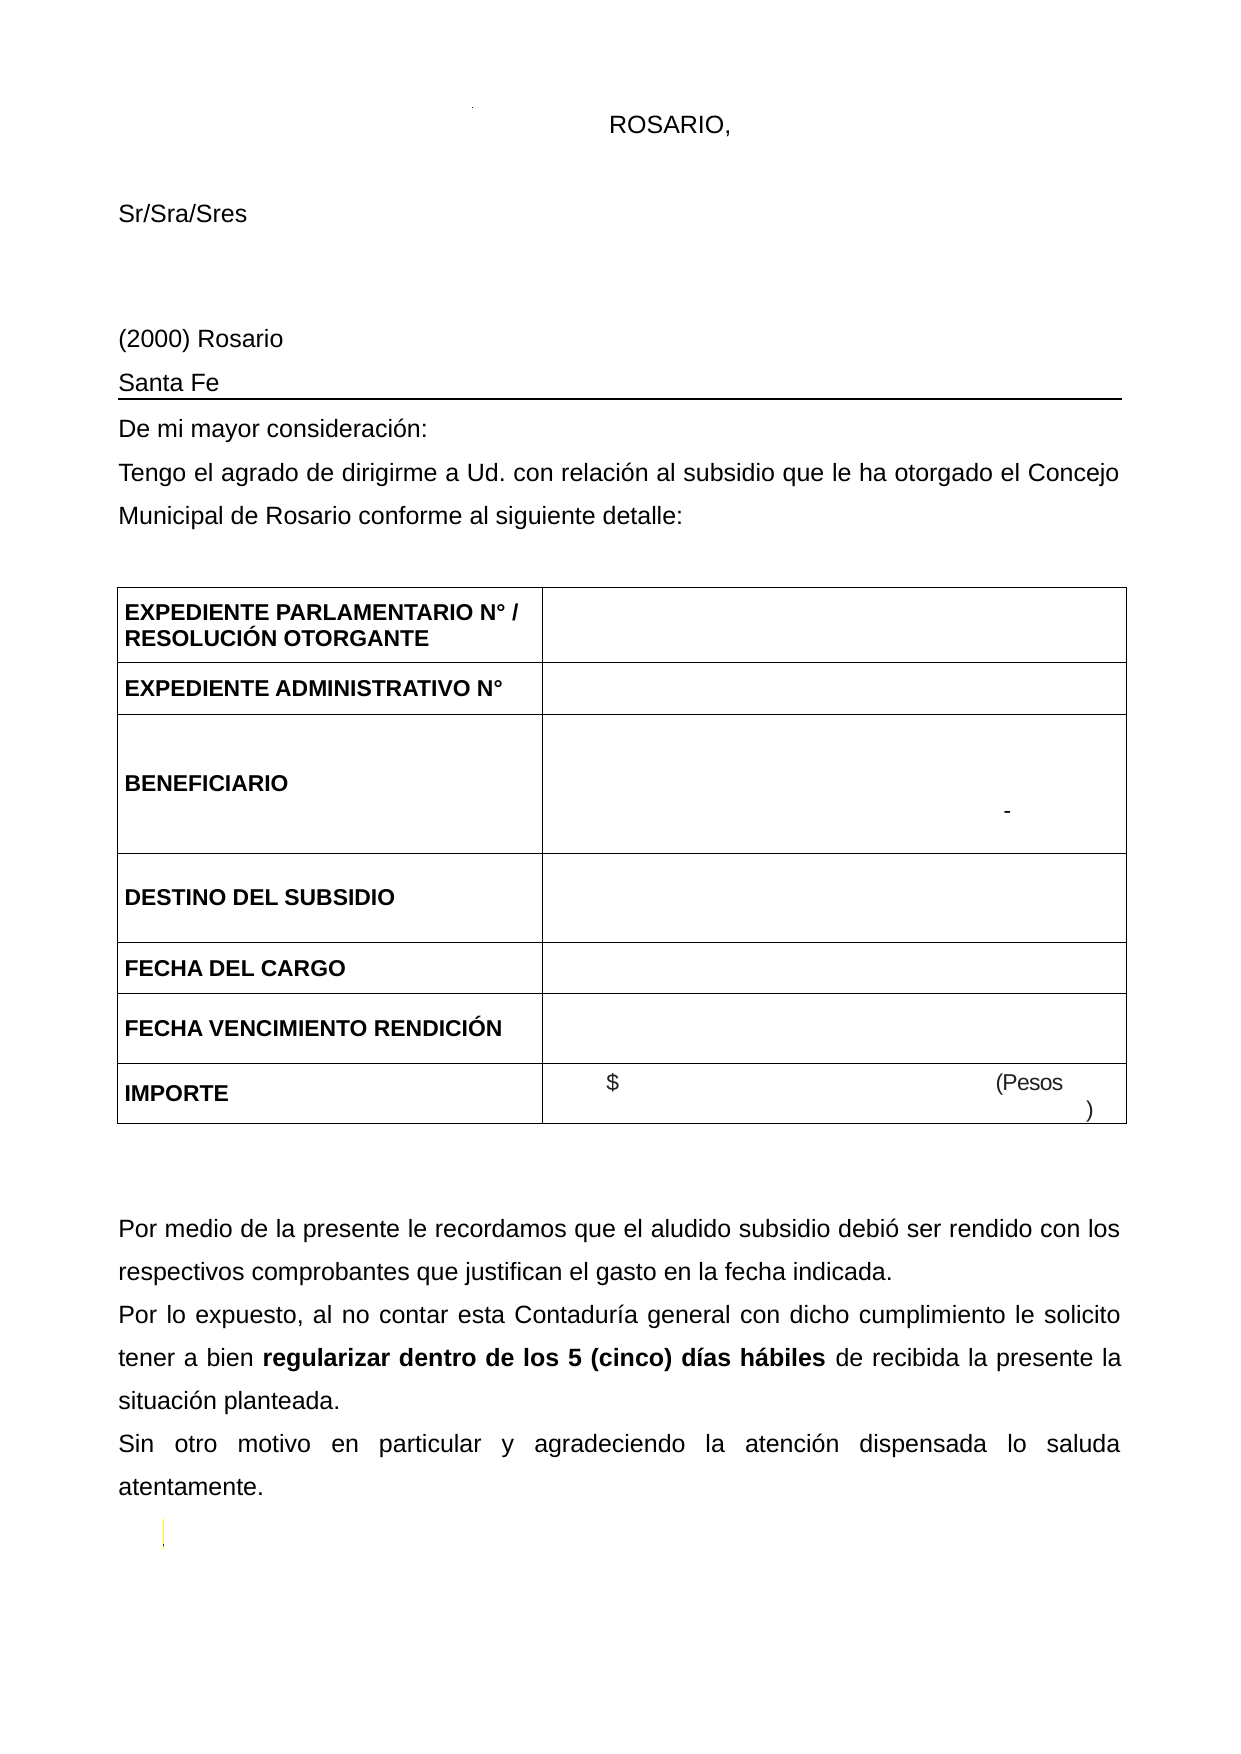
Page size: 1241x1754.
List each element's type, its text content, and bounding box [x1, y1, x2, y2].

text Por medio de la presente le recordamos que el aludido subsidio debió ser rendido con los respectivos comprobantes que justifican el gasto en la fecha indicada. [118, 1213, 1122, 1285]
table_cell DESTINO DEL SUBSIDIO [118, 854, 542, 942]
table_cell $ <formatLang(o.subsidy_id.amount)> (Pesos <number_to_string(o.subsidy_id.amount).upper()>) [543, 1064, 1126, 1123]
table_cell <formatLang(o.subsidy_id.cargo_date, date=True)> [543, 943, 1126, 993]
table_cell <o.subsidy_id.destination> [543, 854, 1126, 942]
text De mi mayor consideración: [118, 414, 1122, 443]
table_cell <o.subsidy_id.request_expedient_id.number> [543, 663, 1126, 713]
text Tengo el agrado de dirigirme a Ud. con relación al subsidio que le ha otorgado el Concejo Municipal de Rosario conforme al siguiente detalle: [118, 457, 1122, 529]
table_cell EXPEDIENTE ADMINISTRATIVO N° [118, 663, 542, 713]
text Sr/Sra/Sres [118, 199, 1122, 227]
table_cell BENEFICIARIO [118, 715, 542, 852]
text <o.subsidy_id.partner_id.name> [118, 242, 1122, 269]
text Sin otro motivo en particular y agradeciendo la atención dispensada lo saluda atentamente. [118, 1429, 1122, 1501]
table_cell FECHA VENCIMIENTO RENDICIÓN [118, 994, 542, 1063]
table_cell <formatLang(o.subsidy_id.accountability_expiry_date, date=True)> [543, 994, 1126, 1063]
text </if> [118, 1519, 1122, 1549]
table_cell <o.subsidy_id.partner_id.name> <o.subsidy_id.partner_id.document_type_id.name> <o.subsidy_id.partner_id.document_number> <o.subsidy_id.partner_id.street> - <o.subsidy_id.partner_id.phone> [543, 715, 1126, 852]
table_cell FECHA DEL CARGO [118, 943, 542, 993]
table_header EXPEDIENTE PARLAMENTARIO N° / RESOLUCIÓN OTORGANTE [118, 588, 542, 662]
text Por lo expuesto, al no contar esta Contaduría general con dicho cumplimiento le solicito tener a bien regularizar dentro de los 5 (cinco) días hábiles de recibida la presente la situación planteada. [118, 1300, 1122, 1415]
table_header <o.subsidy_id.parliamentary_expedient> [543, 588, 1126, 662]
text Santa Fe [118, 368, 1122, 398]
text (2000) Rosario [118, 324, 1122, 353]
table_cell IMPORTE [118, 1064, 542, 1123]
text <if test="o.type_id.code == '5'"> [118, 80, 1122, 110]
text <o.subsidy_id.partner_id.street> [118, 283, 1122, 311]
text ROSARIO, <formatLang(o.date, date=True)> [118, 110, 1122, 141]
